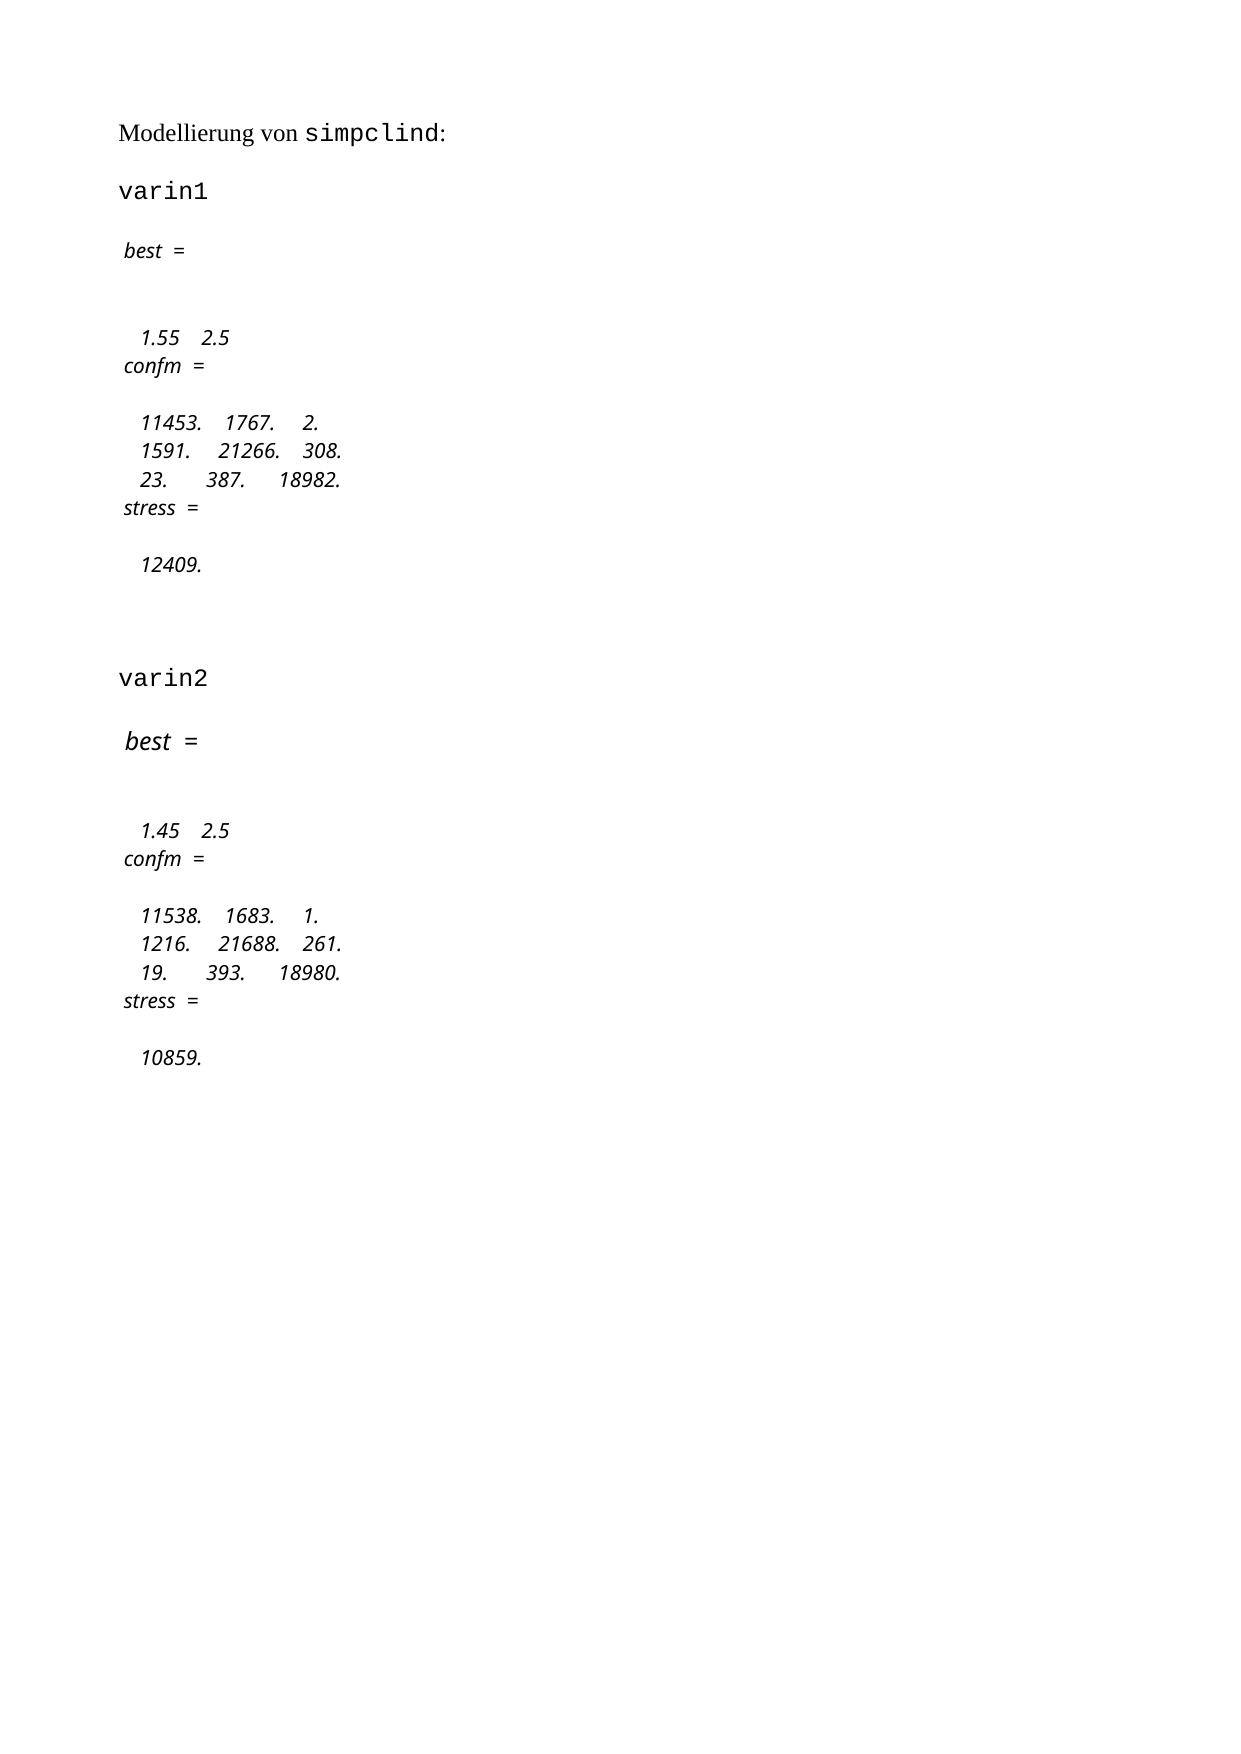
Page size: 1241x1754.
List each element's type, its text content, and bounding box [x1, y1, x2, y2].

text 11453. 1767. 2. [118, 408, 1122, 436]
text stress = [118, 986, 1122, 1015]
text best = [118, 724, 1122, 758]
text 1.55 2.5 [118, 323, 1122, 351]
text best = [118, 236, 1122, 265]
text 1591. 21266. 308. [118, 436, 1122, 465]
text 12409. [118, 550, 1122, 578]
text 19. 393. 18980. [118, 958, 1122, 986]
text 11538. 1683. 1. [118, 901, 1122, 929]
text 10859. [118, 1043, 1122, 1072]
text varin1 [118, 178, 1122, 207]
text 1216. 21688. 261. [118, 929, 1122, 958]
text Modellierung von simpclind: [118, 118, 1122, 149]
text 23. 387. 18982. [118, 465, 1122, 493]
text confm = [118, 844, 1122, 873]
text 1.45 2.5 [118, 816, 1122, 844]
text confm = [118, 351, 1122, 379]
text varin2 [118, 666, 1122, 694]
text stress = [118, 493, 1122, 522]
